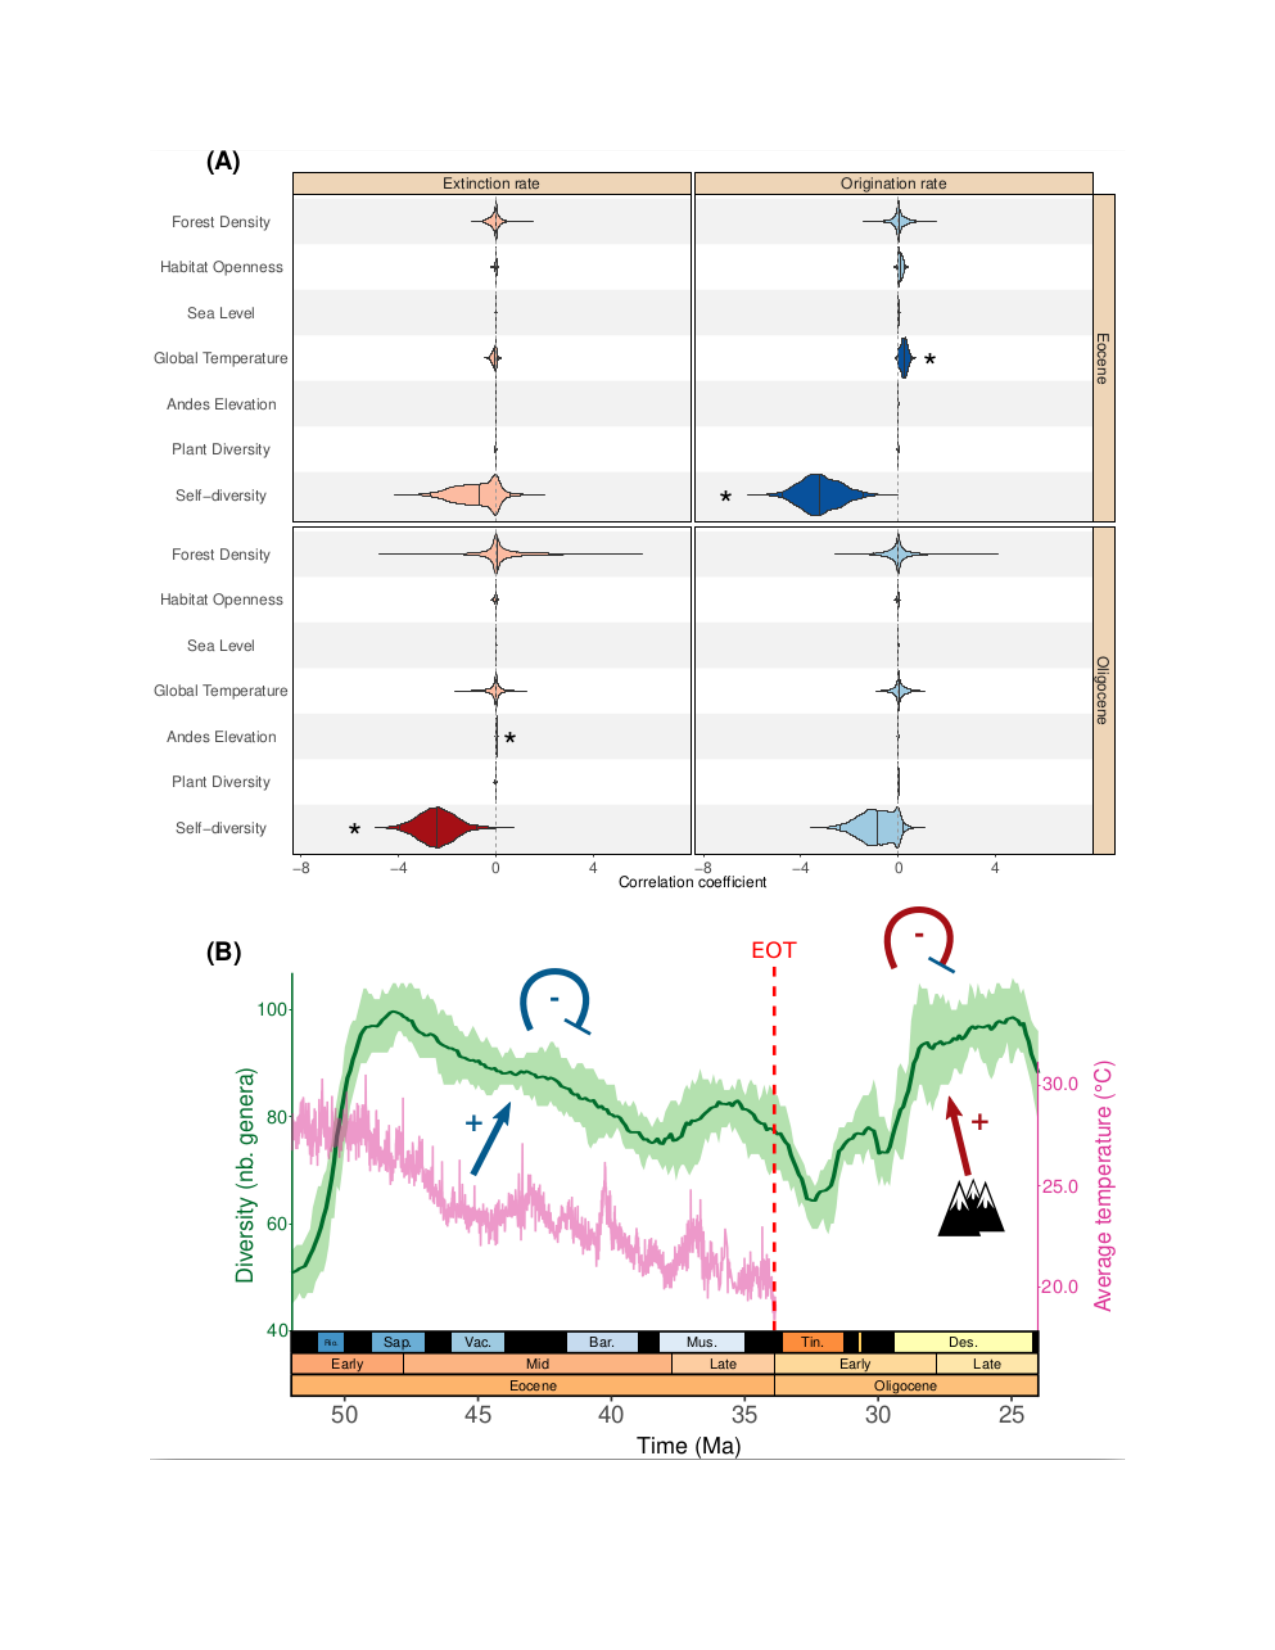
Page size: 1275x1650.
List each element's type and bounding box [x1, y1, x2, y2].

picture [150, 150, 1125, 1460]
